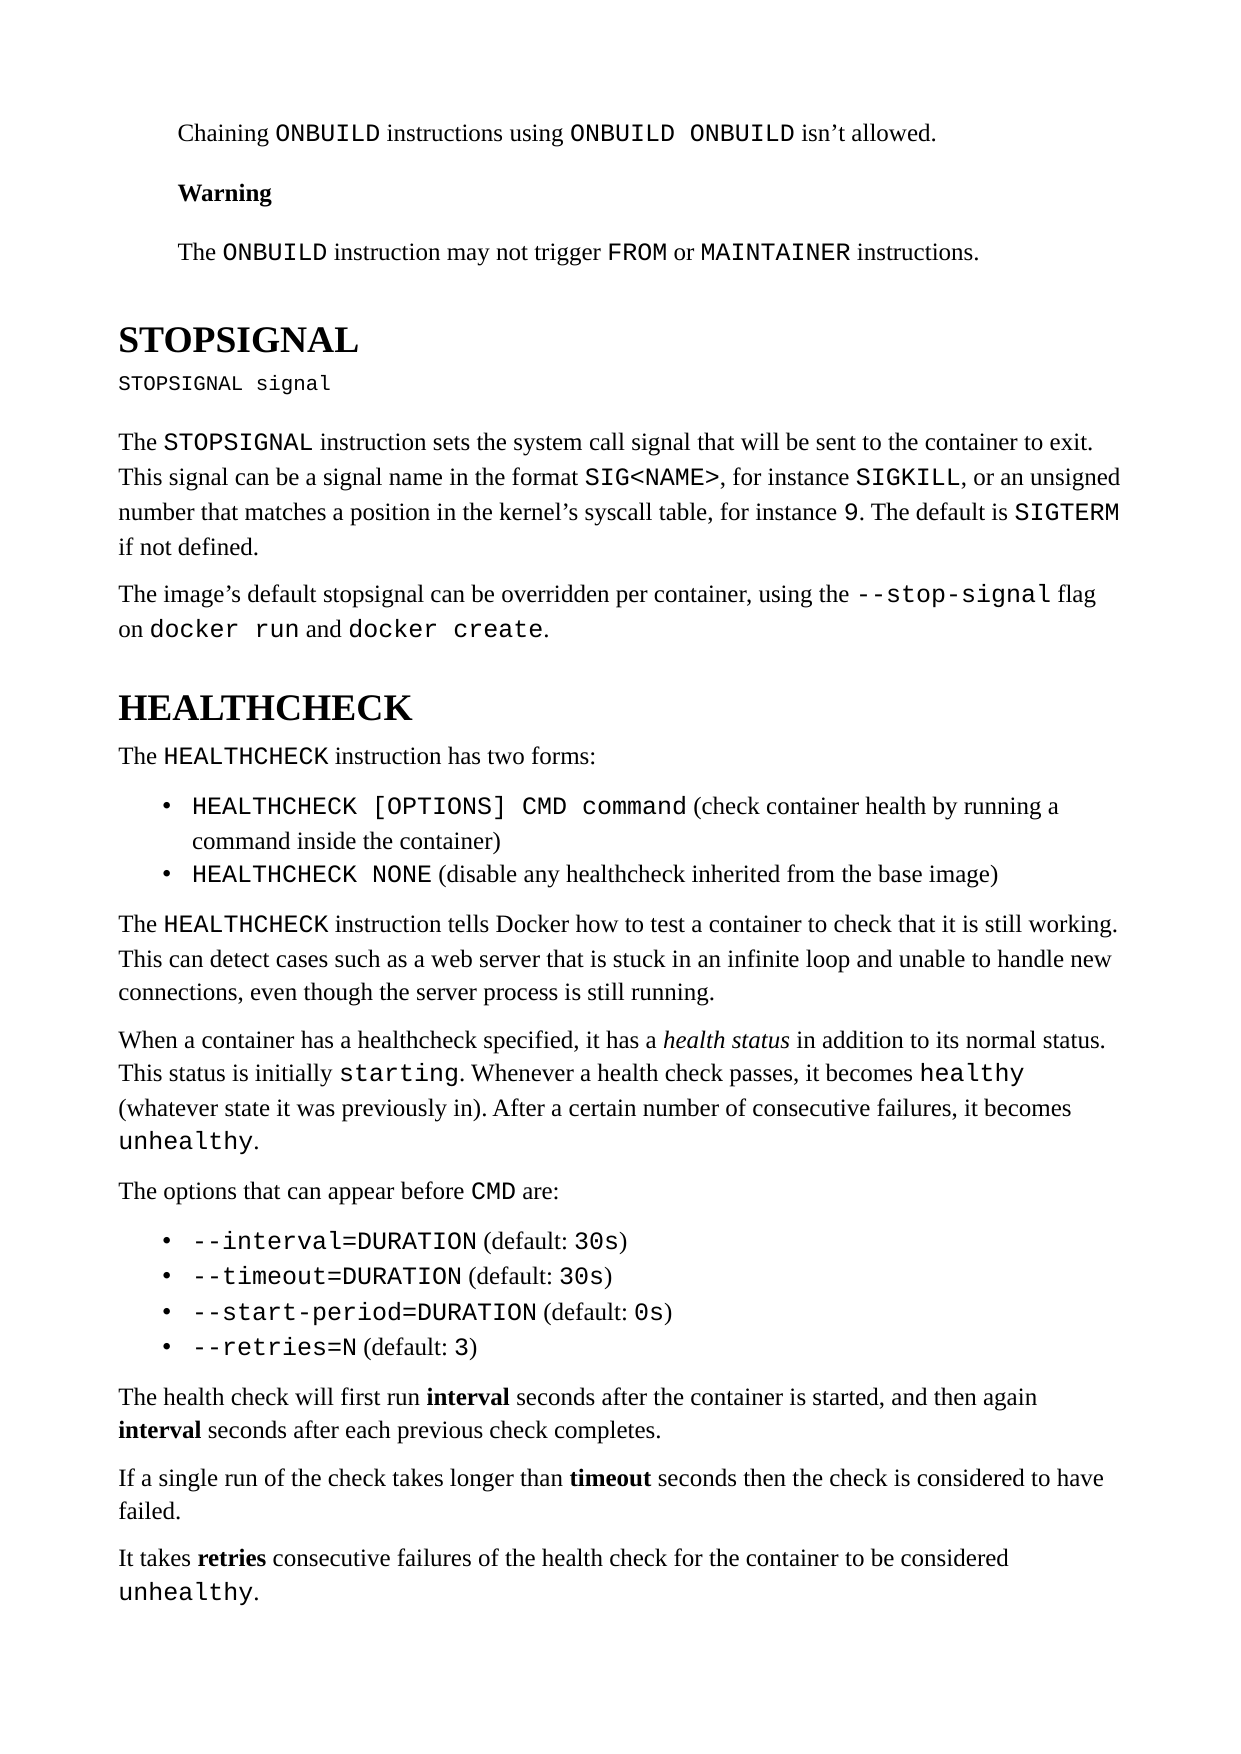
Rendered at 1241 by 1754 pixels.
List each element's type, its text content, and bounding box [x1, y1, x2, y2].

text Chaining ONBUILD instructions using ONBUILD ONBUILD isn’t allowed. [177, 118, 1063, 149]
list HEALTHCHECK [OPTIONS] CMD command (check container health by running a command inside the container) [162, 791, 1122, 855]
text When a container has a healthcheck specified, it has a health status in addition to its normal status. This status is initially starting. Whenever a health check passes, it becomes healthy (whatever state it was previously in). After a certain number of consecutive failures, it becomes unhealthy. [118, 1025, 1122, 1157]
text The health check will first run interval seconds after the container is started, and then again interval seconds after each previous check completes. [118, 1382, 1122, 1444]
text It takes retries consecutive failures of the health check for the container to be considered unhealthy. [118, 1543, 1122, 1607]
text The ONBUILD instruction may not trigger FROM or MAINTAINER instructions. [177, 237, 1063, 267]
text The options that can appear before CMD are: [118, 1176, 1122, 1207]
text The image’s default stopsignal can be overridden per container, using the --stop-signal flag on docker run and docker create. [118, 579, 1122, 645]
text If a single run of the check takes longer than timeout seconds then the check is considered to have failed. [118, 1463, 1122, 1525]
subtitle HEALTHCHECK [118, 685, 1122, 728]
list --retries=N (default: 3) [162, 1332, 1122, 1363]
text STOPSIGNAL signal [118, 373, 1122, 397]
text The STOPSIGNAL instruction sets the system call signal that will be sent to the container to exit. This signal can be a signal name in the format SIG<NAME>, for instance SIGKILL, or an unsigned number that matches a position in the kernel’s syscall table, for instance 9. The default is SIGTERM if not defined. [118, 427, 1122, 561]
list --interval=DURATION (default: 30s) [162, 1226, 1122, 1257]
list HEALTHCHECK NONE (disable any healthcheck inherited from the base image) [162, 859, 1122, 890]
list --timeout=DURATION (default: 30s) [162, 1261, 1122, 1292]
subtitle STOPSIGNAL [118, 318, 1122, 361]
text The HEALTHCHECK instruction has two forms: [118, 741, 1122, 772]
text The HEALTHCHECK instruction tells Docker how to test a container to check that it is still working. This can detect cases such as a web server that is stuck in an infinite loop and unable to handle new connections, even though the server process is still running. [118, 909, 1122, 1006]
list --start-period=DURATION (default: 0s) [162, 1297, 1122, 1328]
text Warning [177, 178, 1063, 207]
